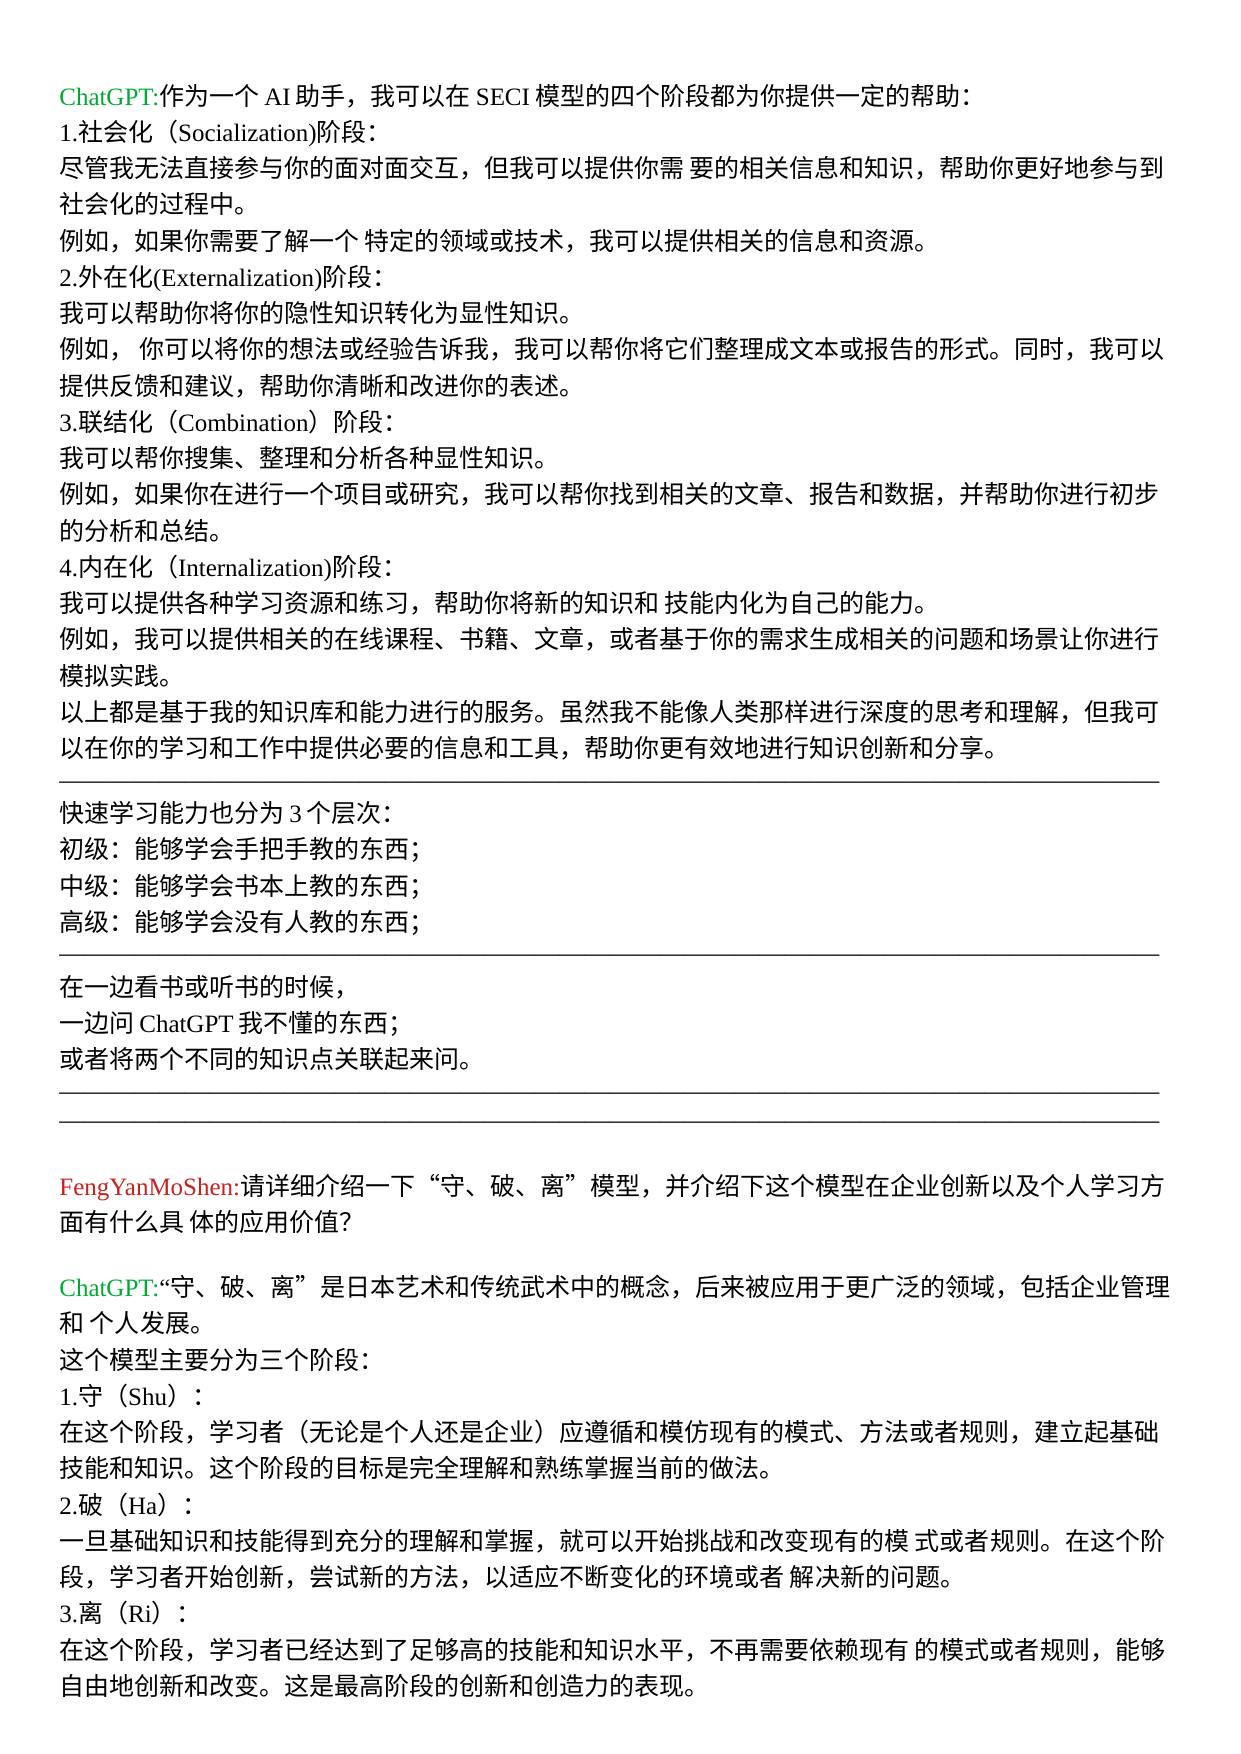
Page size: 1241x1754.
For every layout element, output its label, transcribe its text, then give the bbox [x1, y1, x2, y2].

text 4.内在化（Internalization)阶段： [59, 547, 1181, 583]
text 2.外在化(Externalization)阶段： [59, 257, 1181, 293]
text 例如，如果你在进行一个项目或研究，我可以帮你找到相关的文章、报告和数据，并帮助你进行初步 的分析和总结。 [59, 475, 1181, 547]
text FengYanMoShen:请详细介绍一下“守、破、离”模型，并介绍下这个模型在企业创新以及个人学习方面有什么具 体的应用价值？ [59, 1166, 1181, 1239]
text 1.社会化（Socialization)阶段： [59, 112, 1181, 148]
text ———————————————————————————————————————————— [59, 938, 1181, 967]
text 尽管我无法直接参与你的面对面交互，但我可以提供你需 要的相关信息和知识，帮助你更好地参与到社会化的过程中。 [59, 148, 1181, 221]
text 在这个阶段，学习者（无论是个人还是企业）应遵循和模仿现有的模式、方法或者规则，建立起基础技能和知识。这个阶段的目标是完全理解和熟练掌握当前的做法。 [59, 1413, 1181, 1485]
text ———————————————————————————————————————————— [59, 765, 1181, 793]
text 一边问ChatGPT我不懂的东西； [59, 1003, 1181, 1040]
text 例如，如果你需要了解一个 特定的领域或技术，我可以提供相关的信息和资源。 [59, 221, 1181, 257]
text 在一边看书或听书的时候， [59, 967, 1181, 1003]
text ———————————————————————————————————————————— [59, 1105, 1181, 1133]
text 3.联结化（Combination）阶段： [59, 402, 1181, 438]
text ChatGPT:作为一个AI助手，我可以在SECI模型的四个阶段都为你提供一定的帮助： [59, 76, 1181, 112]
text ———————————————————————————————————————————— [59, 1076, 1181, 1105]
text 2.破（Ha）： [59, 1485, 1181, 1521]
text 或者将两个不同的知识点关联起来问。 [59, 1040, 1181, 1076]
text 初级：能够学会手把手教的东西； [59, 830, 1181, 866]
text 快速学习能力也分为3个层次： [59, 793, 1181, 830]
text 这个模型主要分为三个阶段： [59, 1340, 1181, 1376]
text 3.离（Ri）： [59, 1594, 1181, 1630]
text 我可以帮助你将你的隐性知识转化为显性知识。 [59, 293, 1181, 330]
text 高级：能够学会没有人教的东西； [59, 902, 1181, 938]
text 我可以提供各种学习资源和练习，帮助你将新的知识和 技能内化为自己的能力。 [59, 583, 1181, 620]
text 以上都是基于我的知识库和能力进行的服务。虽然我不能像人类那样进行深度的思考和理解，但我可以在你的学习和工作中提供必要的信息和工具，帮助你更有效地进行知识创新和分享。 [59, 692, 1181, 765]
text 中级：能够学会书本上教的东西； [59, 866, 1181, 902]
text ChatGPT:“守、破、离”是日本艺术和传统武术中的概念，后来被应用于更广泛的领域，包括企业管理和 个人发展。 [59, 1268, 1181, 1340]
text 1.守（Shu）： [59, 1376, 1181, 1413]
text 我可以帮你搜集、整理和分析各种显性知识。 [59, 438, 1181, 475]
text 一旦基础知识和技能得到充分的理解和掌握，就可以开始挑战和改变现有的模 式或者规则。在这个阶段，学习者开始创新，尝试新的方法，以适应不断变化的环境或者 解决新的问题。 [59, 1521, 1181, 1594]
text 在这个阶段，学习者已经达到了足够高的技能和知识水平，不再需要依赖现有 的模式或者规则，能够自由地创新和改变。这是最高阶段的创新和创造力的表现。 [59, 1630, 1181, 1703]
text 例如，我可以提供相关的在线课程、书籍、文章，或者基于你的需求生成相关的问题和场景让你进行模拟实践。 [59, 620, 1181, 692]
text 例如， 你可以将你的想法或经验告诉我，我可以帮你将它们整理成文本或报告的形式。同时，我可以提供反馈和建议，帮助你清晰和改进你的表述。 [59, 330, 1181, 402]
